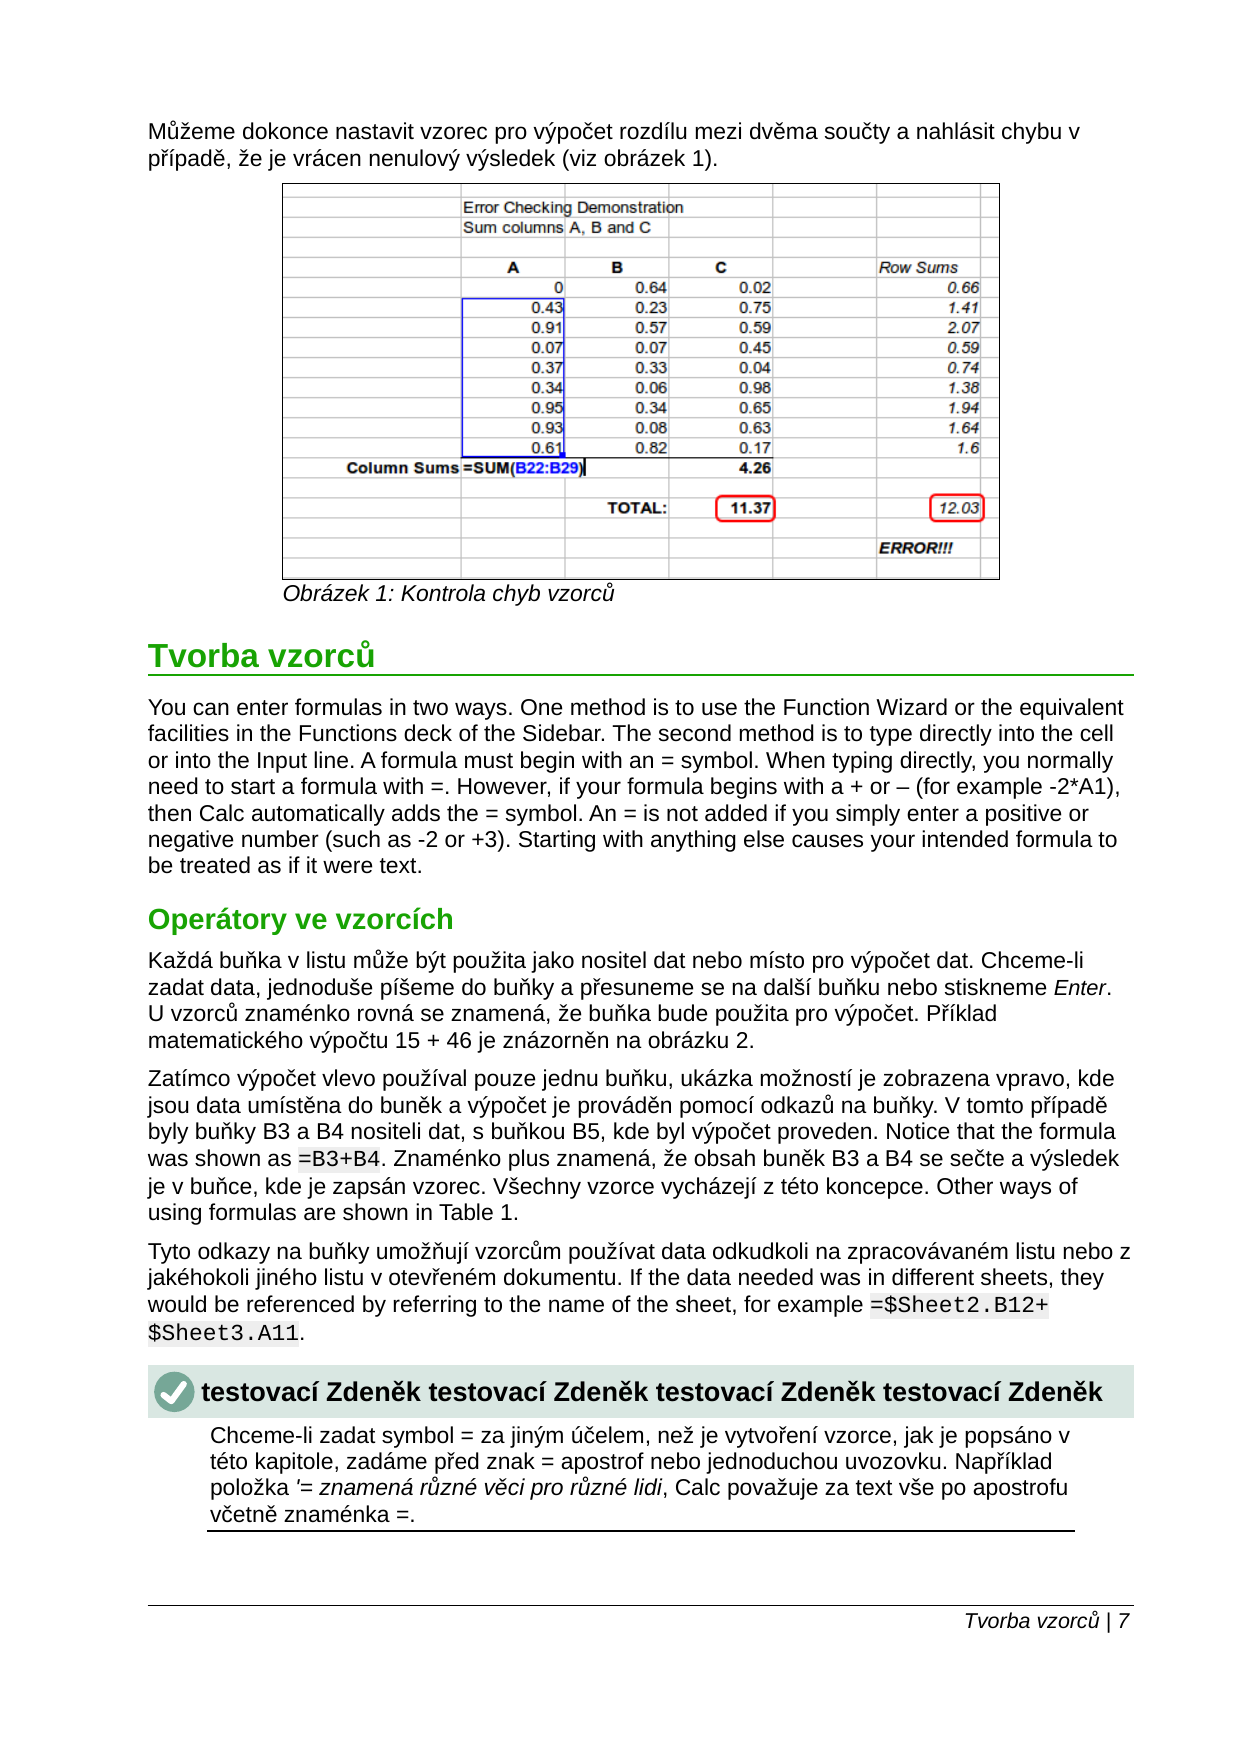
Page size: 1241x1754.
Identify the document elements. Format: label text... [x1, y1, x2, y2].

text Tyto odkazy na buňky umožňují vzorcům používat data odkudkoli na zpracovávaném listu nebo z jakéhokoli jiného listu v otevřeném dokumentu. If the data needed was in different sheets, they would be referenced by referring to the name of the sheet, for example =$Sheet2.B12+$Sheet3.A11. [148, 1238, 1134, 1347]
text You can enter formulas in two ways. One method is to use the Function Wizard or the equivalent facilities in the Functions deck of the Sidebar. The second method is to type directly into the cell or into the Input line. A formula must begin with an = symbol. When typing directly, you normally need to start a formula with =. However, if your formula begins with a + or – (for example -2*A1), then Calc automatically adds the = symbol. An = is not added if you simply enter a positive or negative number (such as -2 or +3). Starting with anything else causes your intended formula to be treated as if it were text. [148, 694, 1134, 878]
subtitle Operátory ve vzorcích [148, 902, 1134, 936]
subtitle Tvorba vzorců [148, 636, 1134, 674]
text Chceme-li zadat symbol = za jiným účelem, než je vytvoření vzorce, jak je popsáno v této kapitole, zadáme před znak = apostrof nebo jednoduchou uvozovku. Například položka '= znamená různé věci pro různé lidi, Calc považuje za text vše po apostrofu včetně znaménka =. [207, 1418, 1075, 1530]
text Každá buňka v listu může být použita jako nositel dat nebo místo pro výpočet dat. Chceme-li zadat data, jednoduše píšeme do buňky a přesuneme se na další buňku nebo stiskneme Enter. U vzorců znaménko rovná se znamená, že buňka bude použita pro výpočet. Příklad matematického výpočtu 15 + 46 je znázorněn na obrázku 2. [148, 947, 1134, 1053]
picture [283, 184, 999, 579]
text Obrázek 1: Kontrola chyb vzorců [282, 580, 999, 606]
text Můžeme dokonce nastavit vzorec pro výpočet rozdílu mezi dvěma součty a nahlásit chybu v případě, že je vrácen nenulový výsledek (viz obrázek 1). [148, 118, 1134, 171]
subtitle testovací Zdeněk testovací Zdeněk testovací Zdeněk testovací Zdeněk [148, 1365, 1134, 1418]
text Zatímco výpočet vlevo používal pouze jednu buňku, ukázka možností je zobrazena vpravo, kde jsou data umístěna do buněk a výpočet je prováděn pomocí odkazů na buňky. V tomto případě byly buňky B3 a B4 nositeli dat, s buňkou B5, kde byl výpočet proveden. Notice that the formula was shown as =B3+B4. Znaménko plus znamená, že obsah buněk B3 a B4 se sečte a výsledek je v buňce, kde je zapsán vzorec. Všechny vzorce vycházejí z této koncepce. Other ways of using formulas are shown in Table 1. [148, 1065, 1134, 1226]
